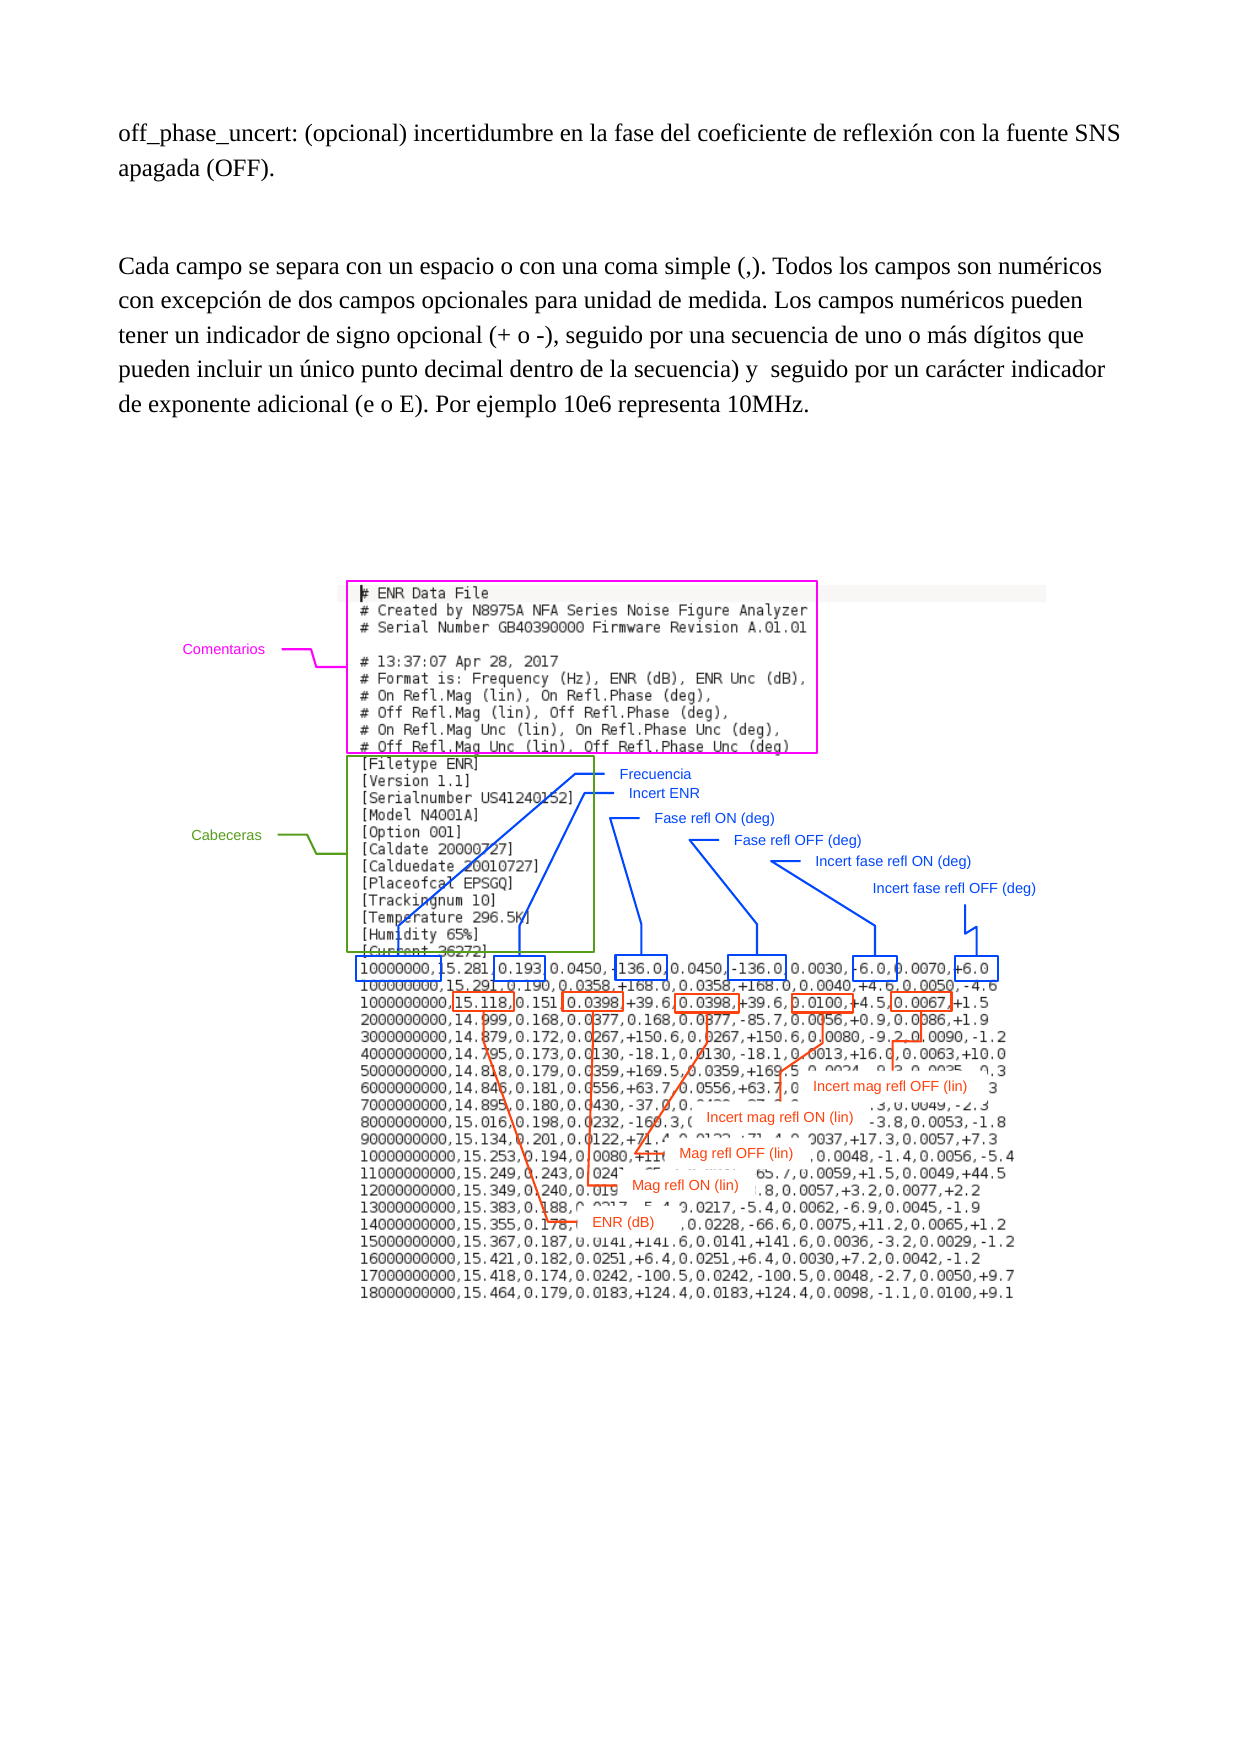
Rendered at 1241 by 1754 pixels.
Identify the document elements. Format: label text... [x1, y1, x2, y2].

picture [337, 669, 382, 852]
picture [348, 582, 382, 752]
picture [337, 556, 382, 665]
picture [357, 957, 382, 980]
picture [337, 855, 382, 1312]
picture [348, 757, 382, 951]
text Cada campo se separa con un espacio o con una coma simple (,). Todos los campos son numéricos con excepción de dos campos opcionales para unidad de medida. Los campos numéricos pueden tener un indicador de signo opcional (+ o -), seguido por una secuencia de uno o más dígitos que pueden incluir un único punto decimal dentro de la secuencia) y seguido por un carácter indicador de exponente adicional (e o E). Por ejemplo 10e6 representa 10MHz. [118, 251, 1122, 417]
text off_phase_uncert: (opcional) incertidumbre en la fase del coeficiente de reflexión con la fuente SNS apagada (OFF). [118, 118, 1122, 181]
